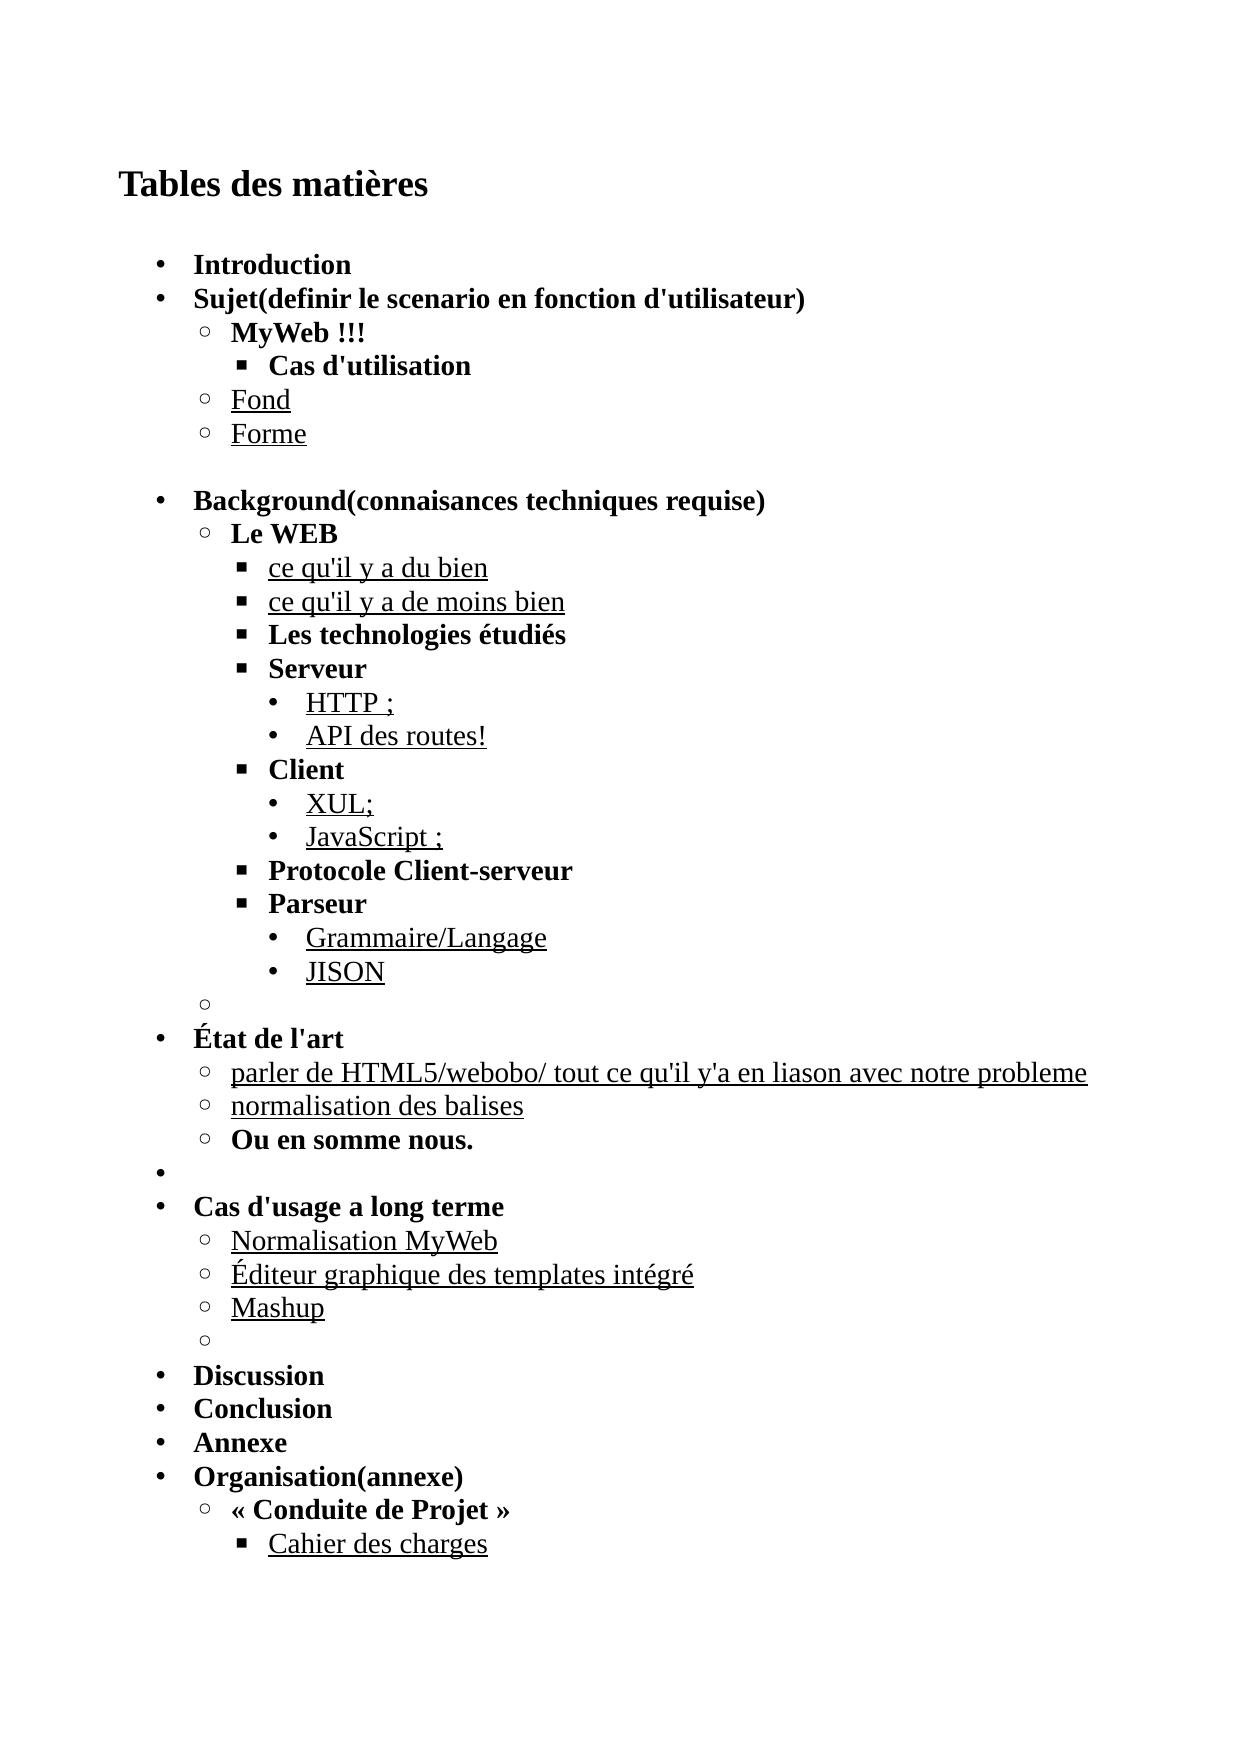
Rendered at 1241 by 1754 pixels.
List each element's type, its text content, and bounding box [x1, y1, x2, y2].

list « Conduite de Projet » [193, 1492, 1122, 1526]
list ce qu'il y a de moins bien [231, 584, 1122, 617]
text Tables des matières [118, 161, 1122, 204]
list Parseur [231, 887, 1122, 920]
list Grammaire/Langage [268, 920, 1122, 954]
list Ou en somme nous. [193, 1122, 1122, 1156]
list Normalisation MyWeb [193, 1223, 1122, 1257]
list JISON [268, 954, 1122, 988]
list Discussion [156, 1358, 1122, 1391]
list Serveur [231, 651, 1122, 685]
list MyWeb !!! [193, 315, 1122, 348]
list État de l'art [156, 1021, 1122, 1055]
list Cahier des charges [231, 1526, 1122, 1559]
list Client [231, 752, 1122, 786]
list Conclusion [156, 1391, 1122, 1425]
list Protocole Client-serveur [231, 853, 1122, 887]
list HTTP ; [268, 685, 1122, 718]
list Mashup [193, 1290, 1122, 1324]
list JavaScript ; [268, 819, 1122, 853]
list Le WEB [193, 517, 1122, 550]
list API des routes! [268, 718, 1122, 752]
list Forme [193, 416, 1122, 449]
list Cas d'usage a long terme [156, 1189, 1122, 1223]
list Background(connaisances techniques requise) [156, 483, 1122, 517]
list Cas d'utilisation [231, 348, 1122, 382]
list Introduction [156, 247, 1122, 281]
list ce qu'il y a du bien [231, 550, 1122, 584]
list Annexe [156, 1425, 1122, 1459]
list Fond [193, 382, 1122, 416]
list Sujet(definir le scenario en fonction d'utilisateur) [156, 281, 1122, 315]
list Les technologies étudiés [231, 617, 1122, 651]
list Éditeur graphique des templates intégré [193, 1257, 1122, 1290]
list Organisation(annexe) [156, 1459, 1122, 1492]
list parler de HTML5/webobo/ tout ce qu'il y'a en liason avec notre probleme [193, 1055, 1122, 1088]
list normalisation des balises [193, 1088, 1122, 1122]
list XUL; [268, 786, 1122, 819]
